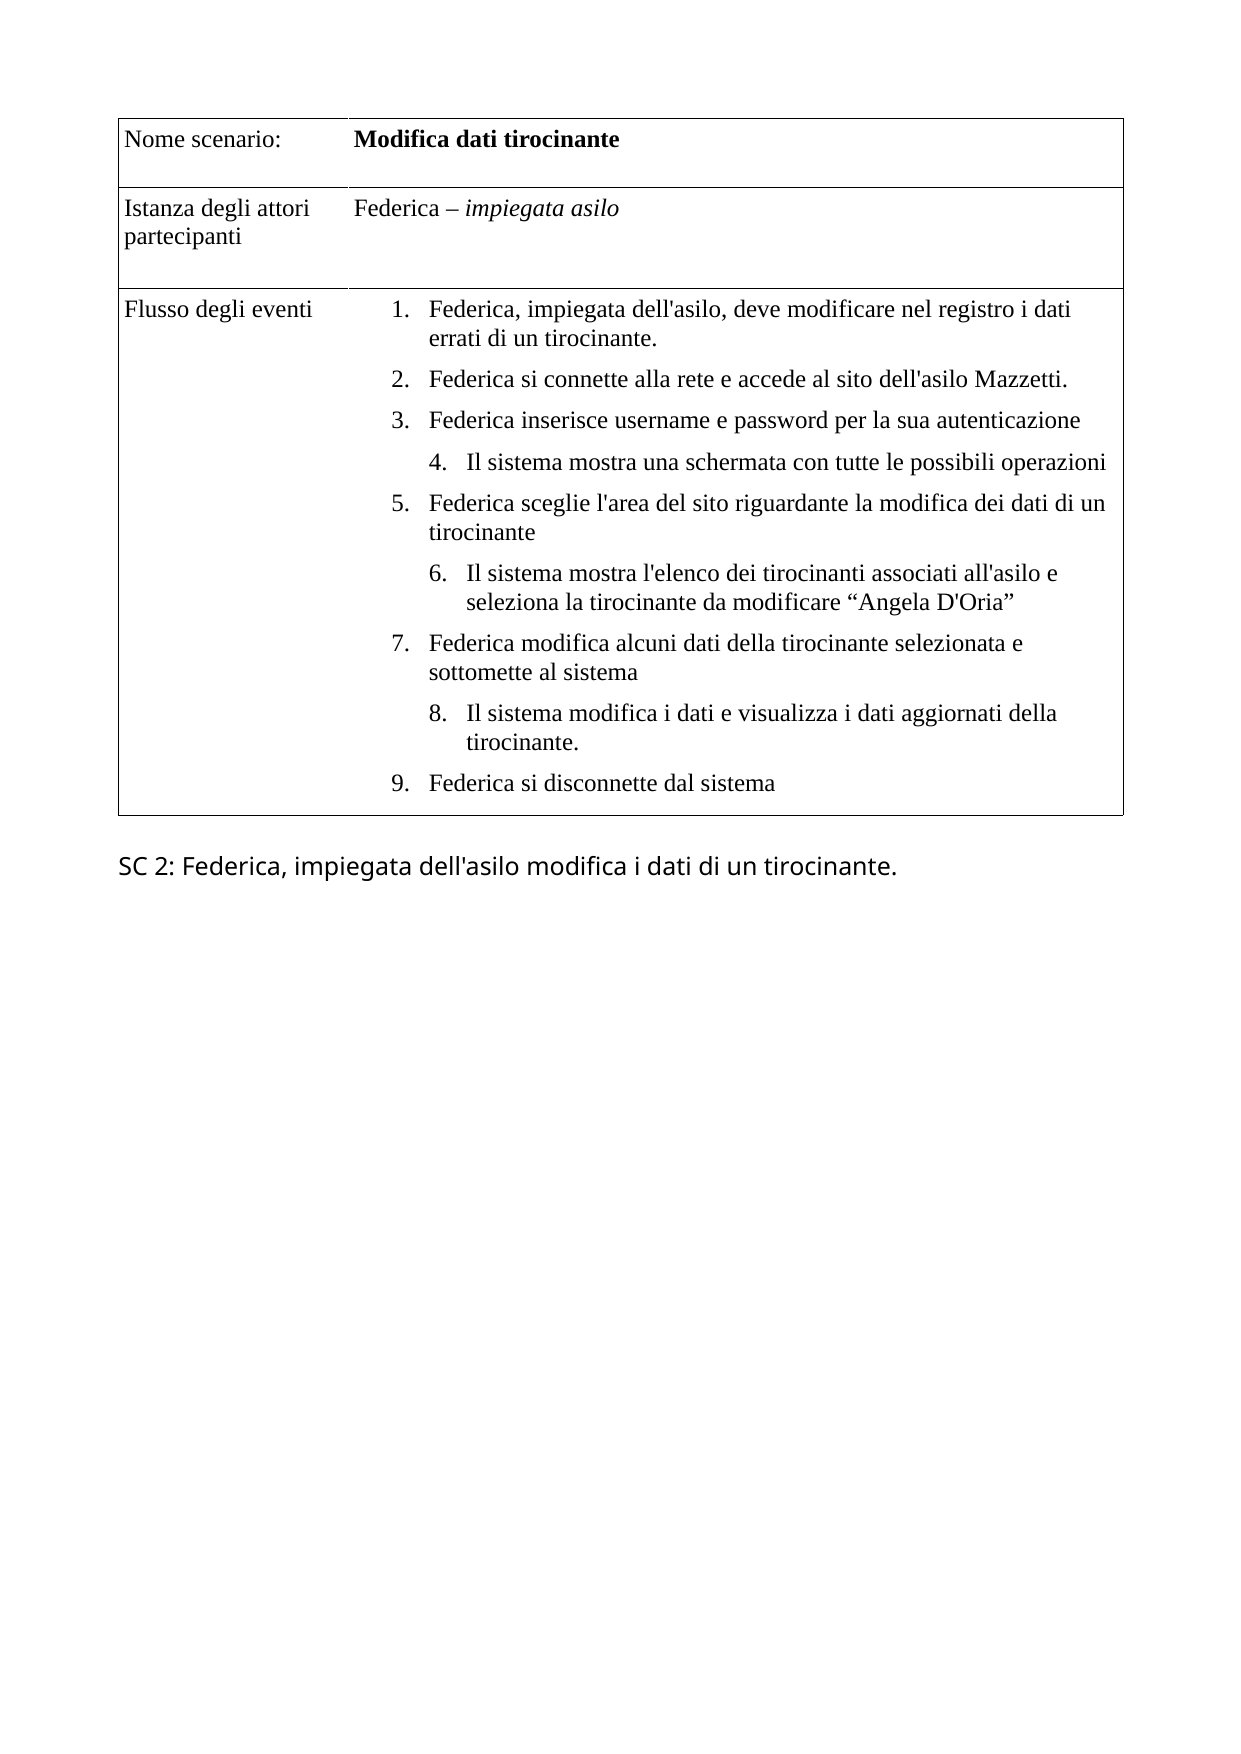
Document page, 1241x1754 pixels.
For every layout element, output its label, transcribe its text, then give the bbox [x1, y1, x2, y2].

table_cell Flusso degli eventi [119, 289, 348, 815]
text SC 2: Federica, impiegata dell'asilo modifica i dati di un tirocinante. [118, 849, 1122, 883]
table_header Nome scenario: [119, 119, 348, 187]
table_cell Istanza degli attori partecipanti [119, 188, 348, 288]
table_cell Federica – impiegata asilo [349, 188, 1123, 288]
table_header Modifica dati tirocinante [349, 119, 1123, 187]
table_cell Federica, impiegata dell'asilo, deve modificare nel registro i dati errati di un tirocinante. Federica si connette alla rete e accede al sito dell'asilo Mazzetti. Federica inserisce username e password per la sua autenticazione Il sistema mostra una schermata con tutte le possibili operazioni Federica sceglie l'area del sito riguardante la modifica dei dati di un tirocinante Il sistema mostra l'elenco dei tirocinanti associati all'asilo e seleziona la tirocinante da modificare “Angela D'Oria” Federica modifica alcuni dati della tirocinante selezionata e sottomette al sistema Il sistema modifica i dati e visualizza i dati aggiornati della tirocinante. Federica si disconnette dal sistema [349, 289, 1123, 815]
